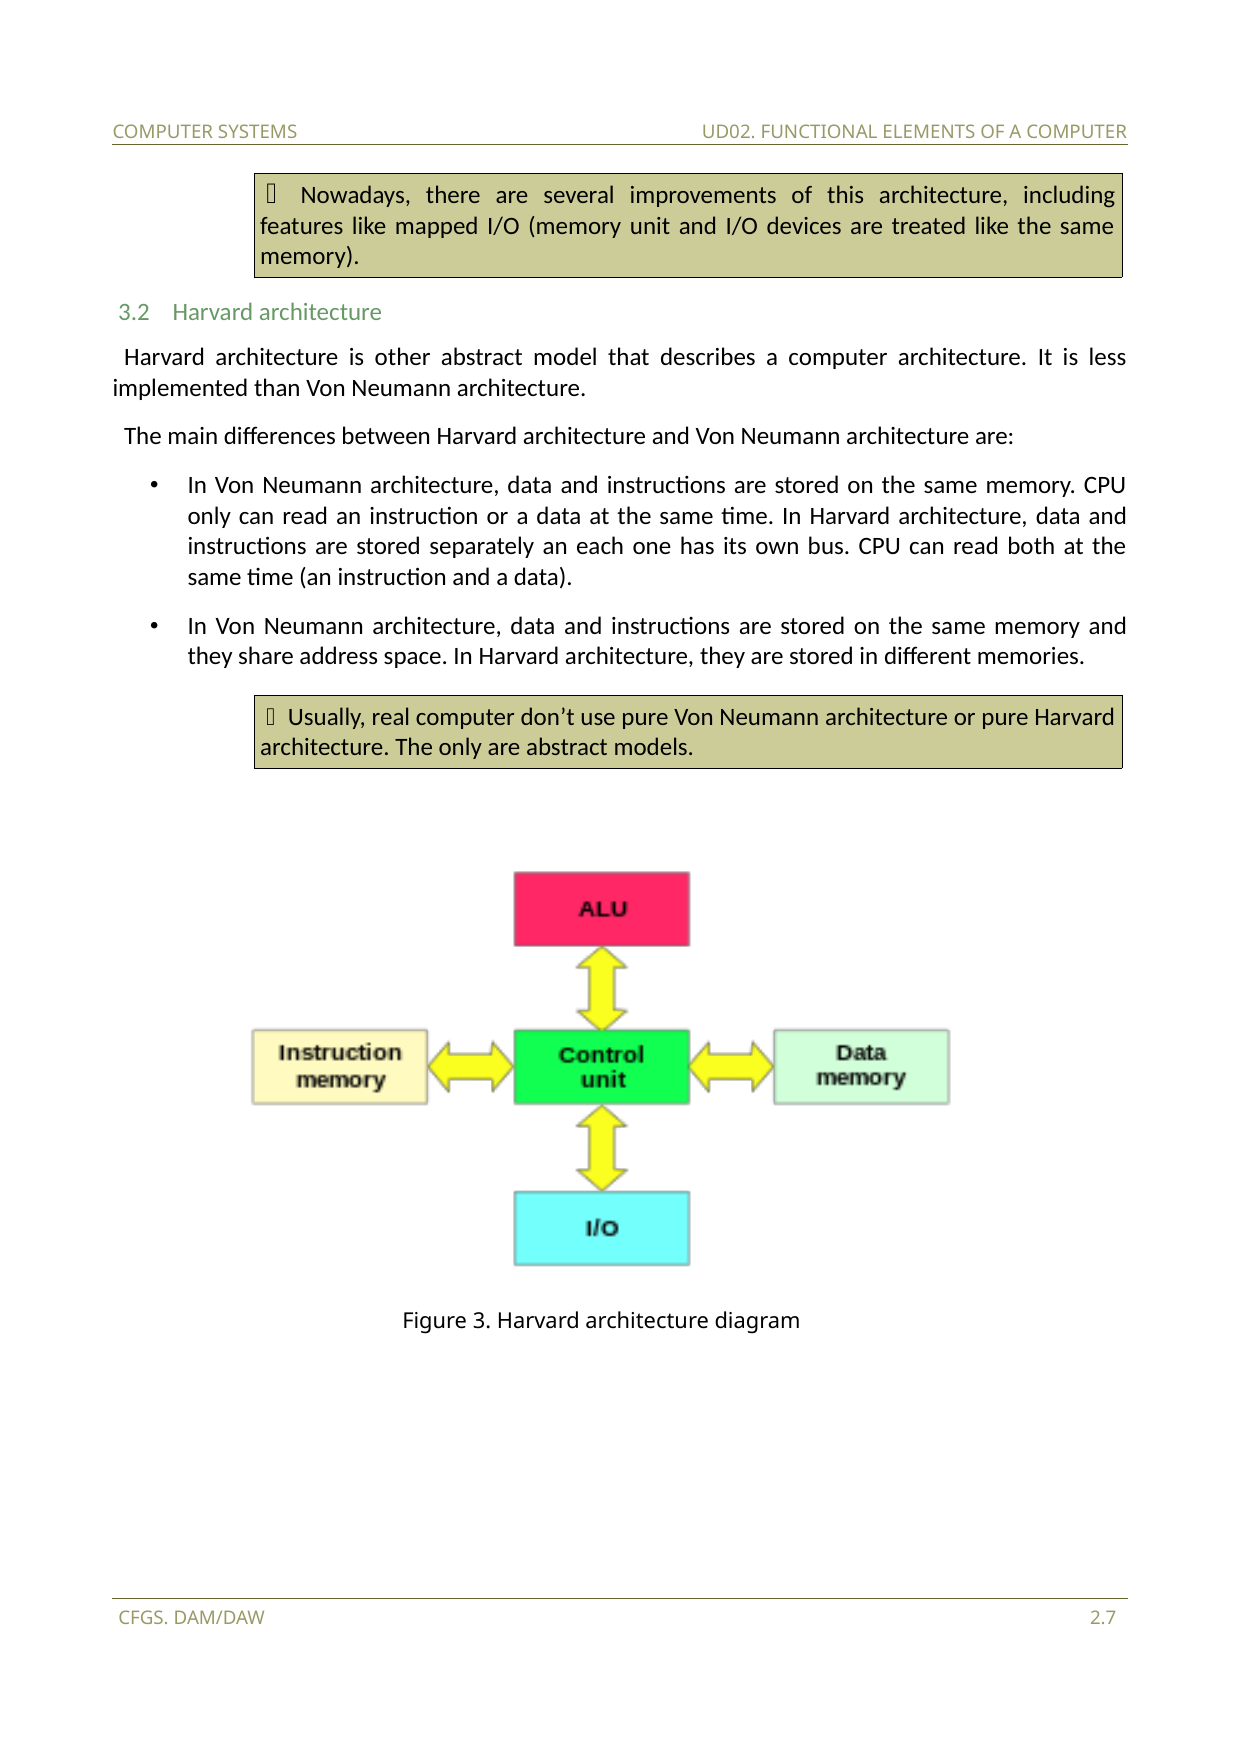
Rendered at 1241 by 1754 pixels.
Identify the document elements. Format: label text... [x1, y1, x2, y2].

list In Von Neumann architecture, data and instructions are stored on the same memory. CPU only can read an instruction or a data at the same time. In Harvard architecture, data and instructions are stored separately an each one has its own bus. CPU can read both at the same time (an instruction and a data). [150, 469, 1128, 591]
text Figure 3. Harvard architecture diagram [230, 1306, 973, 1335]
subtitle Harvard architecture [112, 296, 1128, 326]
text  Nowadays, there are several improvements of this architecture, including features like mapped I/O (memory unit and I/O devices are treated like the same memory). [255, 174, 1122, 277]
list In Von Neumann architecture, data and instructions are stored on the same memory and they share address space. In Harvard architecture, they are stored in different memories. [150, 610, 1128, 671]
picture [230, 833, 973, 1306]
text The main differences between Harvard architecture and Von Neumann architecture are: [112, 421, 1128, 451]
text  Usually, real computer don’t use pure Von Neumann architecture or pure Harvard architecture. The only are abstract models. [255, 696, 1122, 768]
text Harvard architecture is other abstract model that describes a computer architecture. It is less implemented than Von Neumann architecture. [112, 341, 1128, 402]
